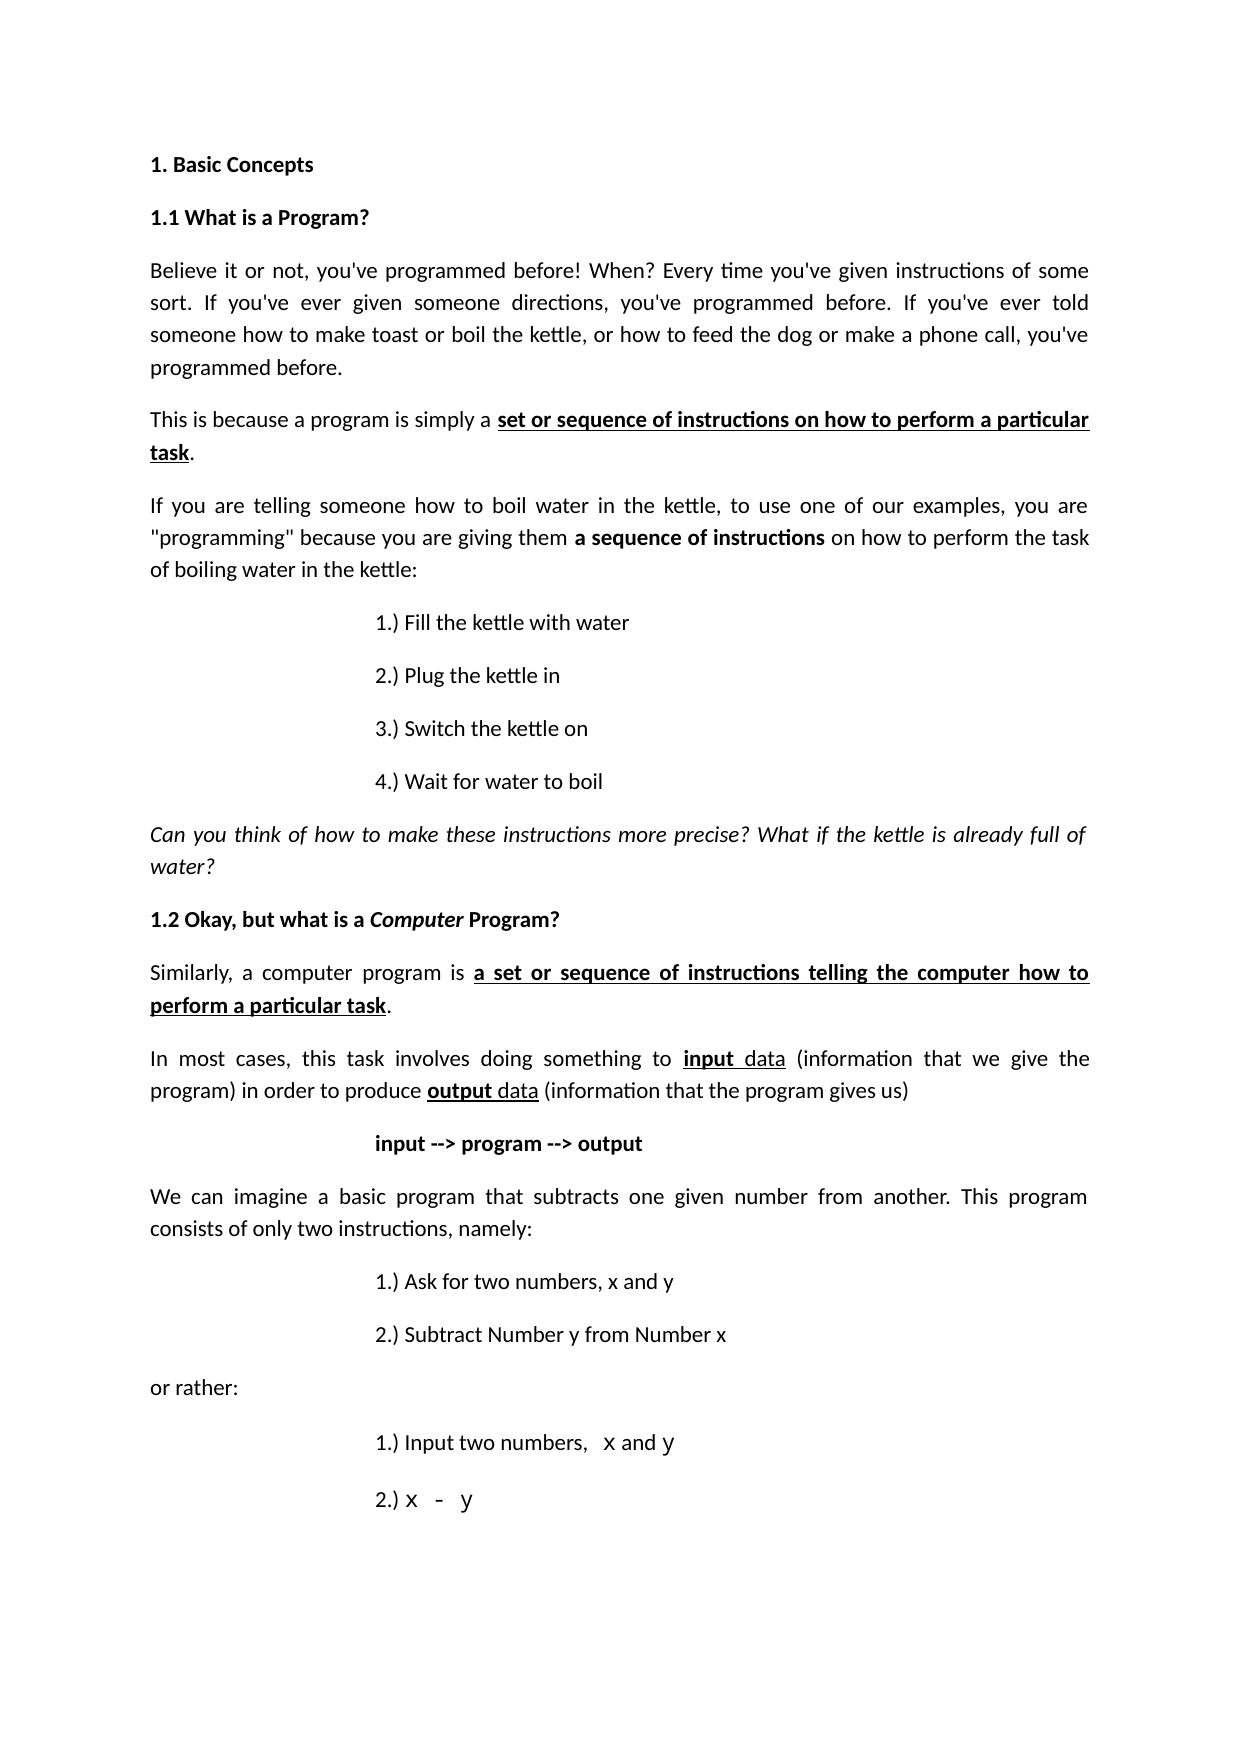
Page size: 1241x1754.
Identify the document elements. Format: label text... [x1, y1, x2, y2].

text 4.) Wait for water to boil [300, 767, 1090, 795]
text Similarly, a computer program is a set or sequence of instructions telling the computer how to perform a particular task. [150, 958, 1090, 1019]
text This is because a program is simply a set or sequence of instructions on how to perform a particular task. [150, 406, 1090, 466]
text 1. Basic Concepts [150, 150, 1090, 178]
text 1.) Fill the kettle with water [300, 608, 1090, 636]
text 2.) Plug the kettle in [300, 661, 1090, 689]
text We can imagine a basic program that subtracts one given number from another. This program consists of only two instructions, namely: [150, 1182, 1090, 1242]
text 2.) Subtract Number y from Number x [150, 1320, 1090, 1348]
text Believe it or not, you've programmed before! When? Every time you've given instructions of some sort. If you've ever given someone directions, you've programmed before. If you've ever told someone how to make toast or boil the kettle, or how to feed the dog or make a phone call, you've programmed before. [150, 256, 1090, 381]
text or rather: [150, 1373, 1090, 1401]
text 2.) x - y [150, 1483, 1090, 1514]
text 1.1 What is a Program? [150, 203, 1090, 231]
text 3.) Switch the kettle on [300, 714, 1090, 742]
text 1.2 Okay, but what is a Computer Program? [150, 906, 1090, 933]
text In most cases, this task involves doing something to input data (information that we give the program) in order to produce output data (information that the program gives us) [150, 1044, 1090, 1104]
text 1.) Input two numbers, x and y [150, 1426, 1090, 1457]
text input --> program --> output [375, 1129, 1090, 1157]
text 1.) Ask for two numbers, x and y [150, 1267, 1090, 1295]
text If you are telling someone how to boil water in the kettle, to use one of our examples, you are "programming" because you are giving them a sequence of instructions on how to perform the task of boiling water in the kettle: [150, 491, 1090, 583]
text Can you think of how to make these instructions more precise? What if the kettle is already full of water? [150, 820, 1090, 881]
